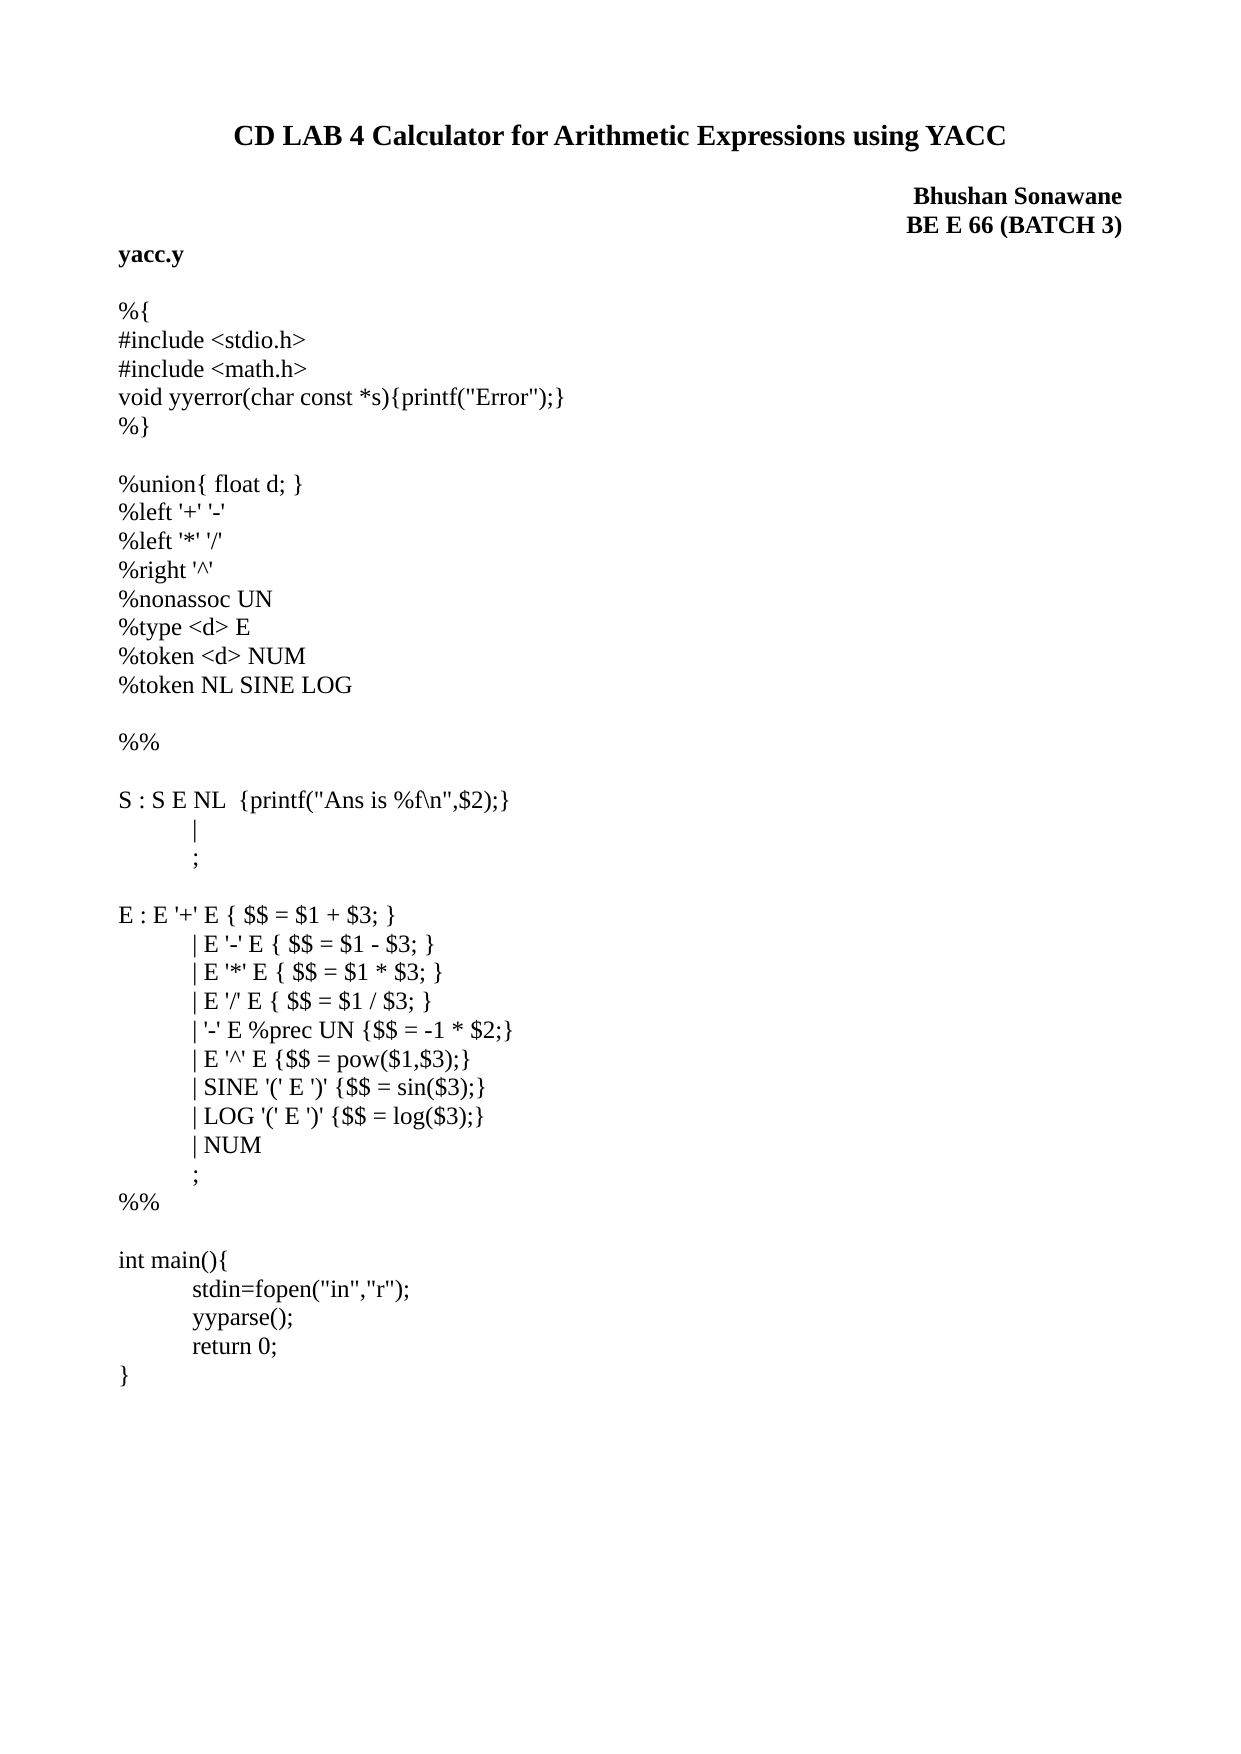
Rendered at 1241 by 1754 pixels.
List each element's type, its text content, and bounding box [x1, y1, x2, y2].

text %% [118, 727, 1122, 756]
text | E '-' E { $$ = $1 - $3; } [118, 929, 1122, 957]
text stdin=fopen("in","r"); [118, 1274, 1122, 1302]
text #include <math.h> [118, 354, 1122, 382]
text | [118, 814, 1122, 842]
text %type <d> E [118, 612, 1122, 641]
text | E '^' E {$$ = pow($1,$3);} [118, 1044, 1122, 1072]
text %token <d> NUM [118, 641, 1122, 670]
text | SINE '(' E ')' {$$ = sin($3);} [118, 1072, 1122, 1101]
text | '-' E %prec UN {$$ = -1 * $2;} [118, 1015, 1122, 1044]
text yacc.y [118, 239, 1122, 267]
text Bhushan Sonawane [118, 181, 1122, 210]
text yyparse(); [118, 1302, 1122, 1331]
text %nonassoc UN [118, 584, 1122, 612]
text void yyerror(char const *s){printf("Error");} [118, 382, 1122, 411]
text %{ [118, 296, 1122, 325]
text return 0; [118, 1331, 1122, 1360]
text %right '^' [118, 555, 1122, 584]
text %% [118, 1187, 1122, 1216]
text int main(){ [118, 1245, 1122, 1274]
text %token NL SINE LOG [118, 670, 1122, 699]
text E : E '+' E { $$ = $1 + $3; } [118, 900, 1122, 929]
text BE E 66 (BATCH 3) [118, 210, 1122, 239]
text | NUM [118, 1130, 1122, 1159]
text ; [118, 1159, 1122, 1187]
text S : S E NL {printf("Ans is %f\n",$2);} [118, 785, 1122, 814]
text ; [118, 842, 1122, 871]
text %} [118, 411, 1122, 440]
text #include <stdio.h> [118, 325, 1122, 354]
text %left '+' '-' [118, 497, 1122, 526]
text | E '*' E { $$ = $1 * $3; } [118, 957, 1122, 986]
text | E '/' E { $$ = $1 / $3; } [118, 986, 1122, 1015]
text } [118, 1360, 1122, 1389]
text %union{ float d; } [118, 469, 1122, 497]
text | LOG '(' E ')' {$$ = log($3);} [118, 1101, 1122, 1130]
text %left '*' '/' [118, 526, 1122, 555]
